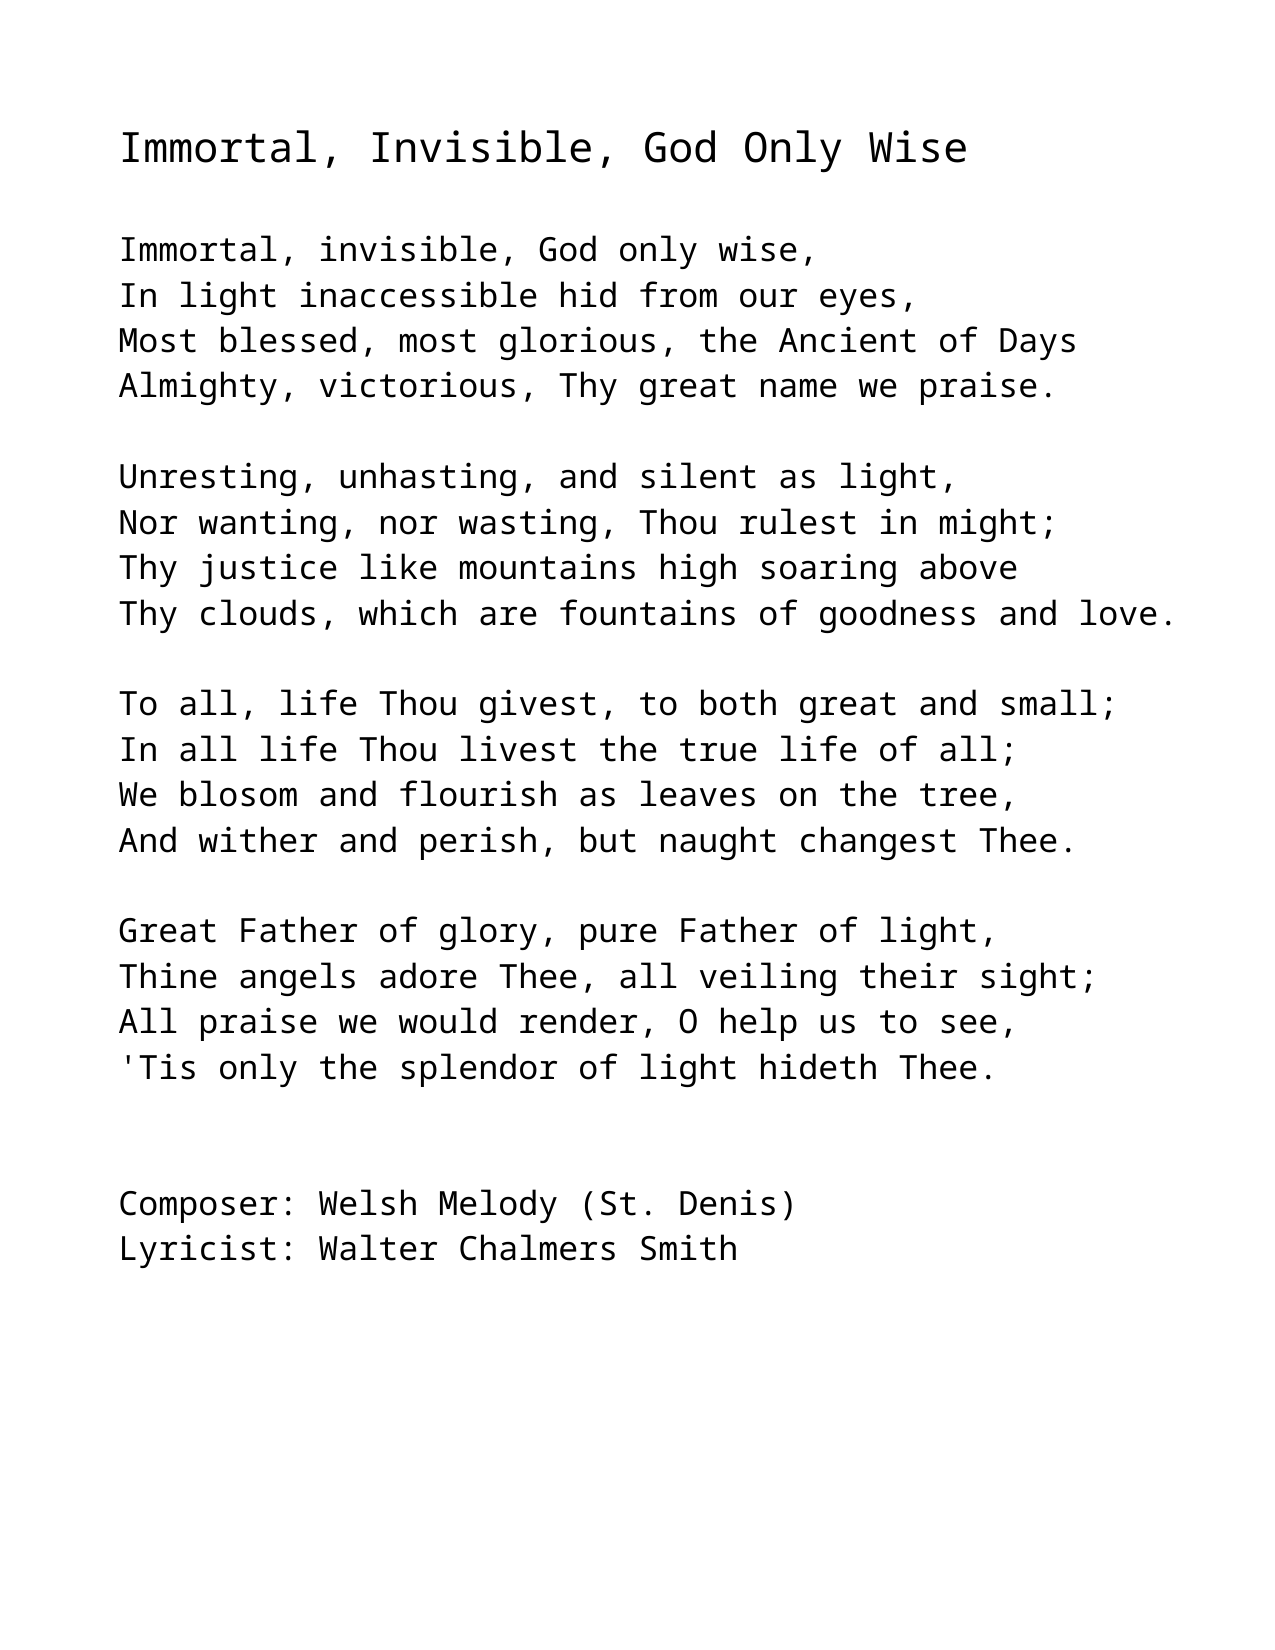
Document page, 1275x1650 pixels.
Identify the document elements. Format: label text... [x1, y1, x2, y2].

text In light inaccessible hid from our eyes, [118, 271, 1192, 317]
text Almighty, victorious, Thy great name we praise. [118, 362, 1192, 408]
text Nor wanting, nor wasting, Thou rulest in might; [118, 498, 1192, 544]
text All praise we would render, O help us to see, [118, 998, 1192, 1043]
text Immortal, Invisible, God Only Wise [118, 118, 1192, 175]
text 'Tis only the splendor of light hideth Thee. [118, 1043, 1192, 1089]
text Great Father of glory, pure Father of light, [118, 907, 1192, 953]
text Composer: Welsh Melody (St. Denis) [118, 1180, 1192, 1225]
text Unresting, unhasting, and silent as light, [118, 453, 1192, 498]
text To all, life Thou givest, to both great and small; [118, 680, 1192, 726]
text Lyricist: Walter Chalmers Smith [118, 1225, 1192, 1271]
text We blosom and flourish as leaves on the tree, [118, 771, 1192, 816]
text Thine angels adore Thee, all veiling their sight; [118, 953, 1192, 998]
text Thy justice like mountains high soaring above [118, 544, 1192, 589]
text And wither and perish, but naught changest Thee. [118, 816, 1192, 862]
text Most blessed, most glorious, the Ancient of Days [118, 317, 1192, 362]
text In all life Thou livest the true life of all; [118, 726, 1192, 771]
text Immortal, invisible, God only wise, [118, 226, 1192, 271]
text Thy clouds, which are fountains of goodness and love. [118, 589, 1192, 635]
